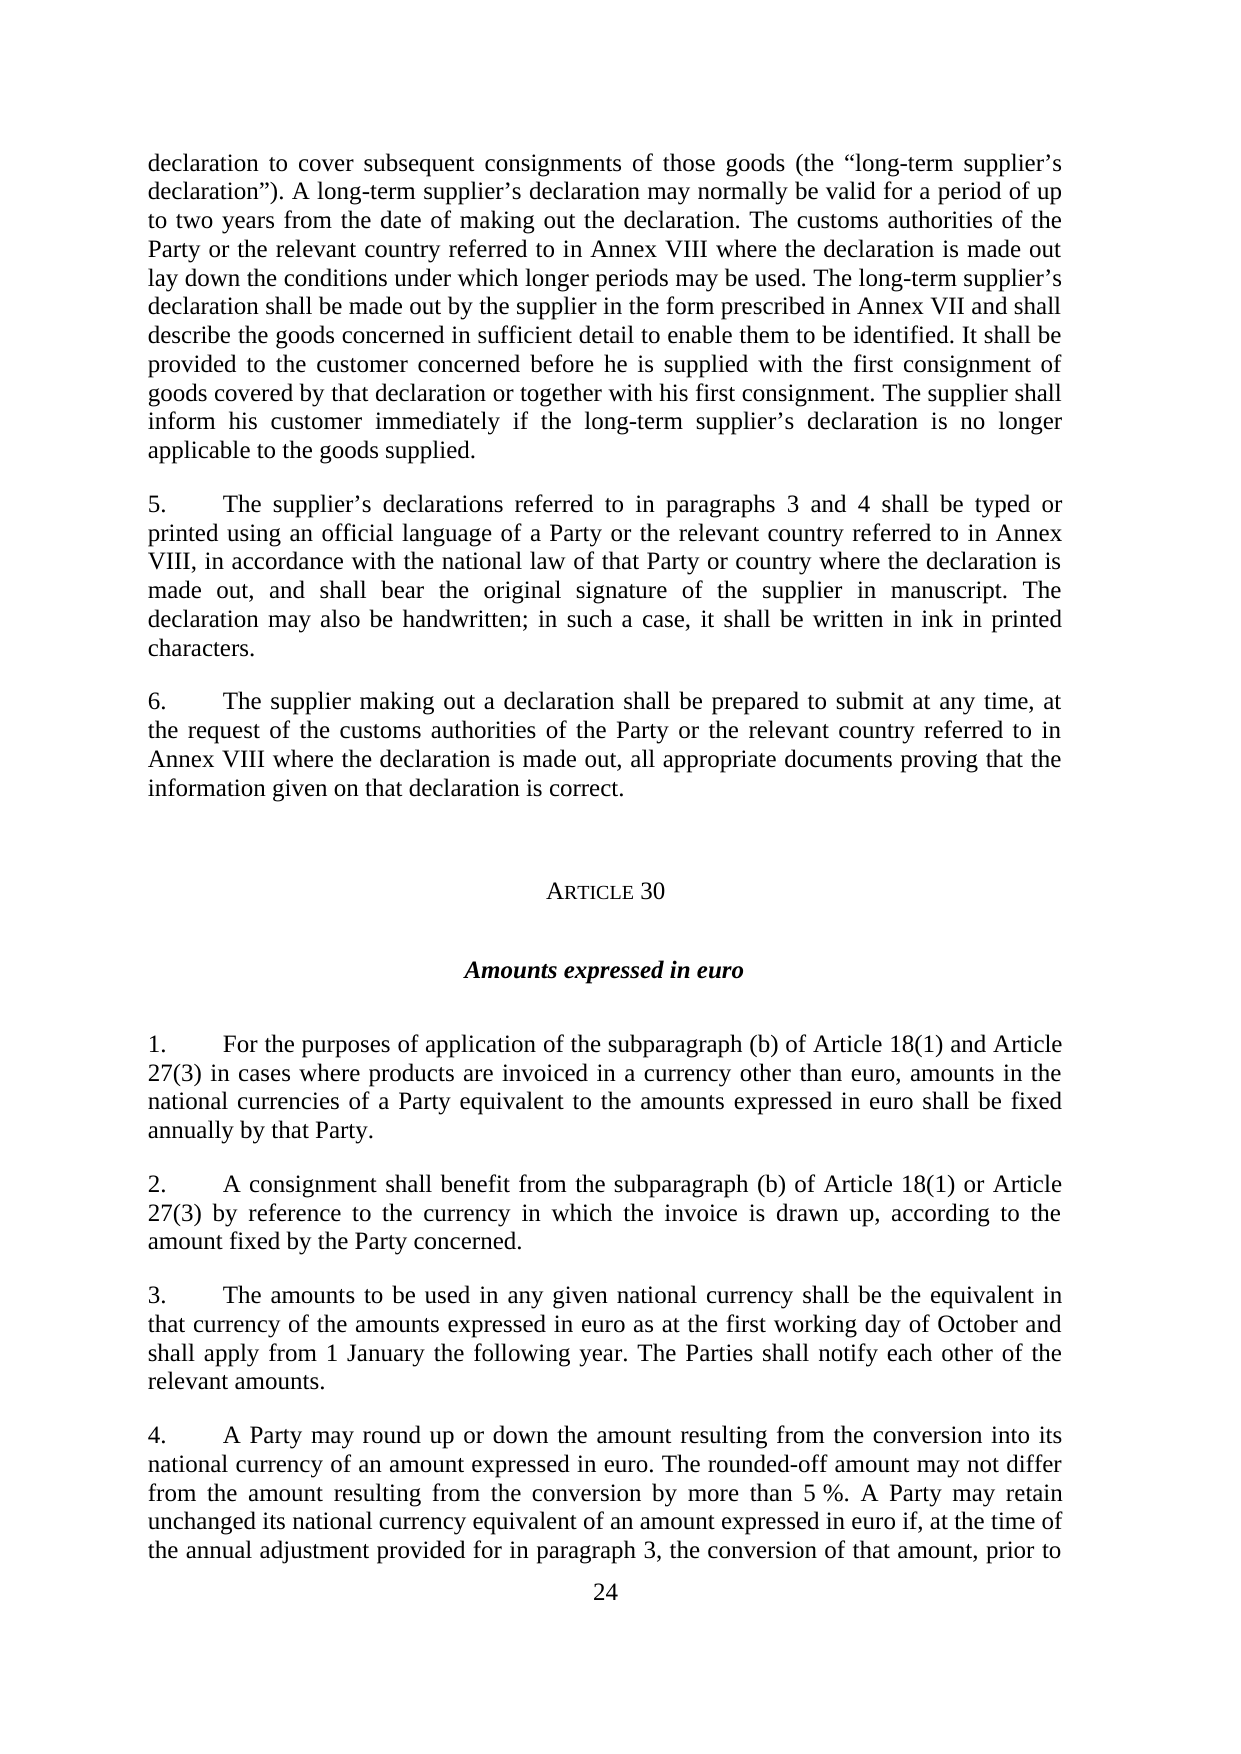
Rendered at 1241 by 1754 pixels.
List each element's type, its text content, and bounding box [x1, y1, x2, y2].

list declaration to cover subsequent consignments of those goods (the “long-term supplier’s declaration”). A long‑term supplier’s declaration may normally be valid for a period of up to two years from the date of making out the declaration. The customs authorities of the Party or the relevant country referred to in Annex VIII where the declaration is made out lay down the conditions under which longer periods may be used. The long-term supplier’s declaration shall be made out by the supplier in the form prescribed in Annex VII and shall describe the goods concerned in sufficient detail to enable them to be identified. It shall be provided to the customer concerned before he is supplied with the first consignment of goods covered by that declaration or together with his first consignment. The supplier shall inform his customer immediately if the long-term supplier’s declaration is no longer applicable to the goods supplied. [148, 148, 1063, 464]
list 2. A consignment shall benefit from the subparagraph (b) of Article 18(1) or Article 27(3) by reference to the currency in which the invoice is drawn up, according to the amount fixed by the Party concerned. [148, 1169, 1063, 1255]
list 6. The supplier making out a declaration shall be prepared to submit at any time, at the request of the customs authorities of the Party or the relevant country referred to in Annex VIII where the declaration is made out, all appropriate documents proving that the information given on that declaration is correct. [148, 686, 1063, 801]
list 3. The amounts to be used in any given national currency shall be the equivalent in that currency of the amounts expressed in euro as at the first working day of October and shall apply from 1 January the following year. The Parties shall notify each other of the relevant amounts. [148, 1280, 1063, 1395]
title Amounts expressed in euro [148, 955, 1063, 983]
list 5. The supplier’s declarations referred to in paragraphs 3 and 4 shall be typed or printed using an official language of a Party or the relevant country referred to in Annex VIII, in accordance with the national law of that Party or country where the declaration is made out, and shall bear the original signature of the supplier in manuscript. The declaration may also be handwritten; in such a case, it shall be written in ink in printed characters. [148, 489, 1063, 661]
list 1. For the purposes of application of the subparagraph (b) of Article 18(1) and Article 27(3) in cases where products are invoiced in a currency other than euro, amounts in the national currencies of a Party equivalent to the amounts expressed in euro shall be fixed annually by that Party. [148, 1029, 1063, 1144]
list 4. A Party may round up or down the amount resulting from the conversion into its national currency of an amount expressed in euro. The rounded-off amount may not differ from the amount resulting from the conversion by more than 5 %. A Party may retain unchanged its national currency equivalent of an amount expressed in euro if, at the time of the annual adjustment provided for in paragraph 3, the conversion of that amount, prior to [148, 1420, 1063, 1564]
subtitle Article 30 [148, 876, 1063, 905]
